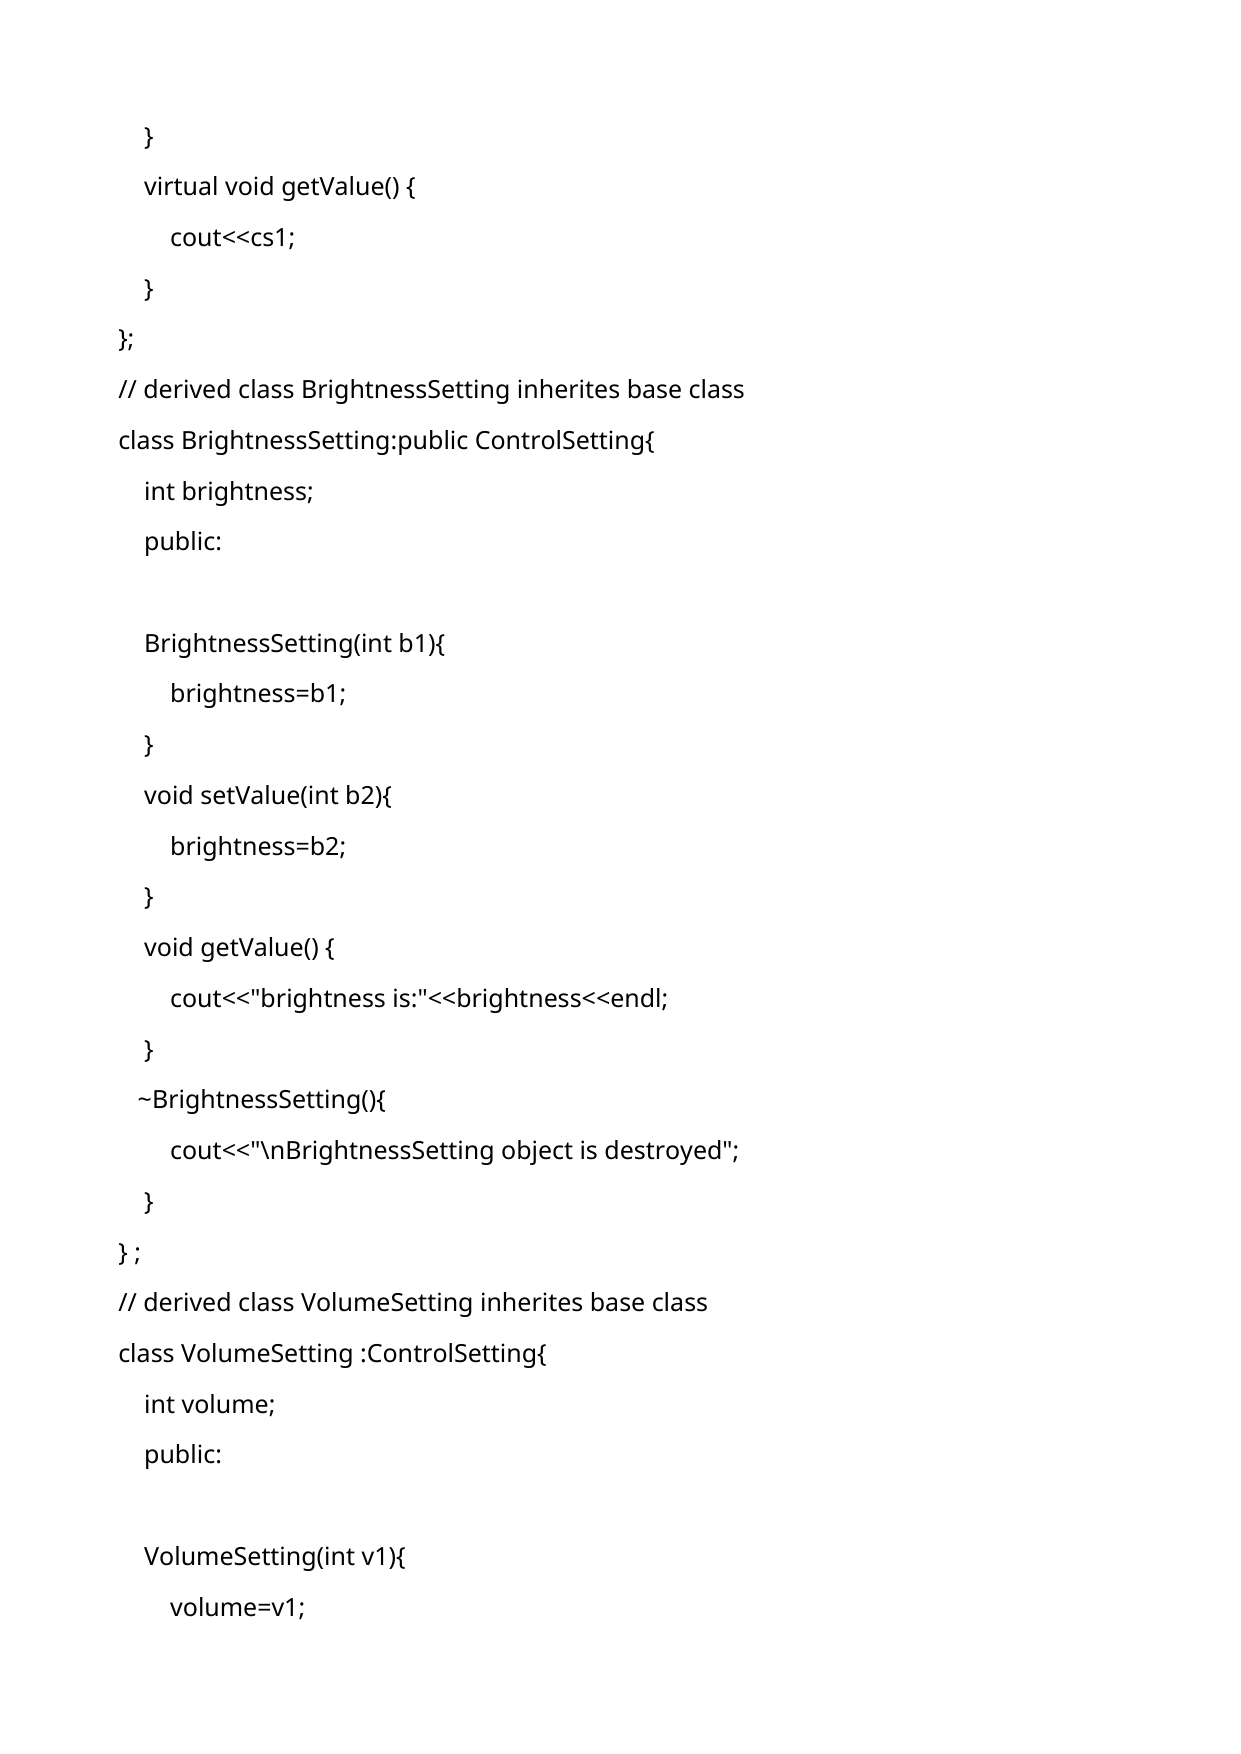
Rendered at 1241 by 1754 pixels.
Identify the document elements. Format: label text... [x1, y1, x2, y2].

text void setValue(int b2){ [118, 778, 1122, 812]
text }; [118, 321, 1122, 355]
text VolumeSetting(int v1){ [118, 1538, 1122, 1573]
text } [118, 118, 1122, 152]
text } [118, 1183, 1122, 1217]
text public: [118, 524, 1122, 558]
text } [118, 879, 1122, 913]
text } [118, 1031, 1122, 1065]
text // derived class BrightnessSetting inherites base class [118, 372, 1122, 406]
text } [118, 727, 1122, 761]
text } [118, 270, 1122, 304]
text class VolumeSetting :ControlSetting{ [118, 1336, 1122, 1370]
text brightness=b2; [118, 828, 1122, 862]
text volume=v1; [118, 1589, 1122, 1623]
text class BrightnessSetting:public ControlSetting{ [118, 422, 1122, 457]
text int brightness; [118, 473, 1122, 507]
text // derived class VolumeSetting inherites base class [118, 1285, 1122, 1319]
text virtual void getValue() { [118, 169, 1122, 203]
text void getValue() { [118, 930, 1122, 964]
text public: [118, 1437, 1122, 1471]
text cout<<"brightness is:"<<brightness<<endl; [118, 981, 1122, 1014]
text BrightnessSetting(int b1){ [118, 625, 1122, 659]
text cout<<cs1; [118, 219, 1122, 254]
text cout<<"\nBrightnessSetting object is destroyed"; [118, 1133, 1122, 1167]
text ~BrightnessSetting(){ [118, 1082, 1122, 1116]
text } ; [118, 1234, 1122, 1268]
text brightness=b1; [118, 676, 1122, 710]
text int volume; [118, 1386, 1122, 1420]
